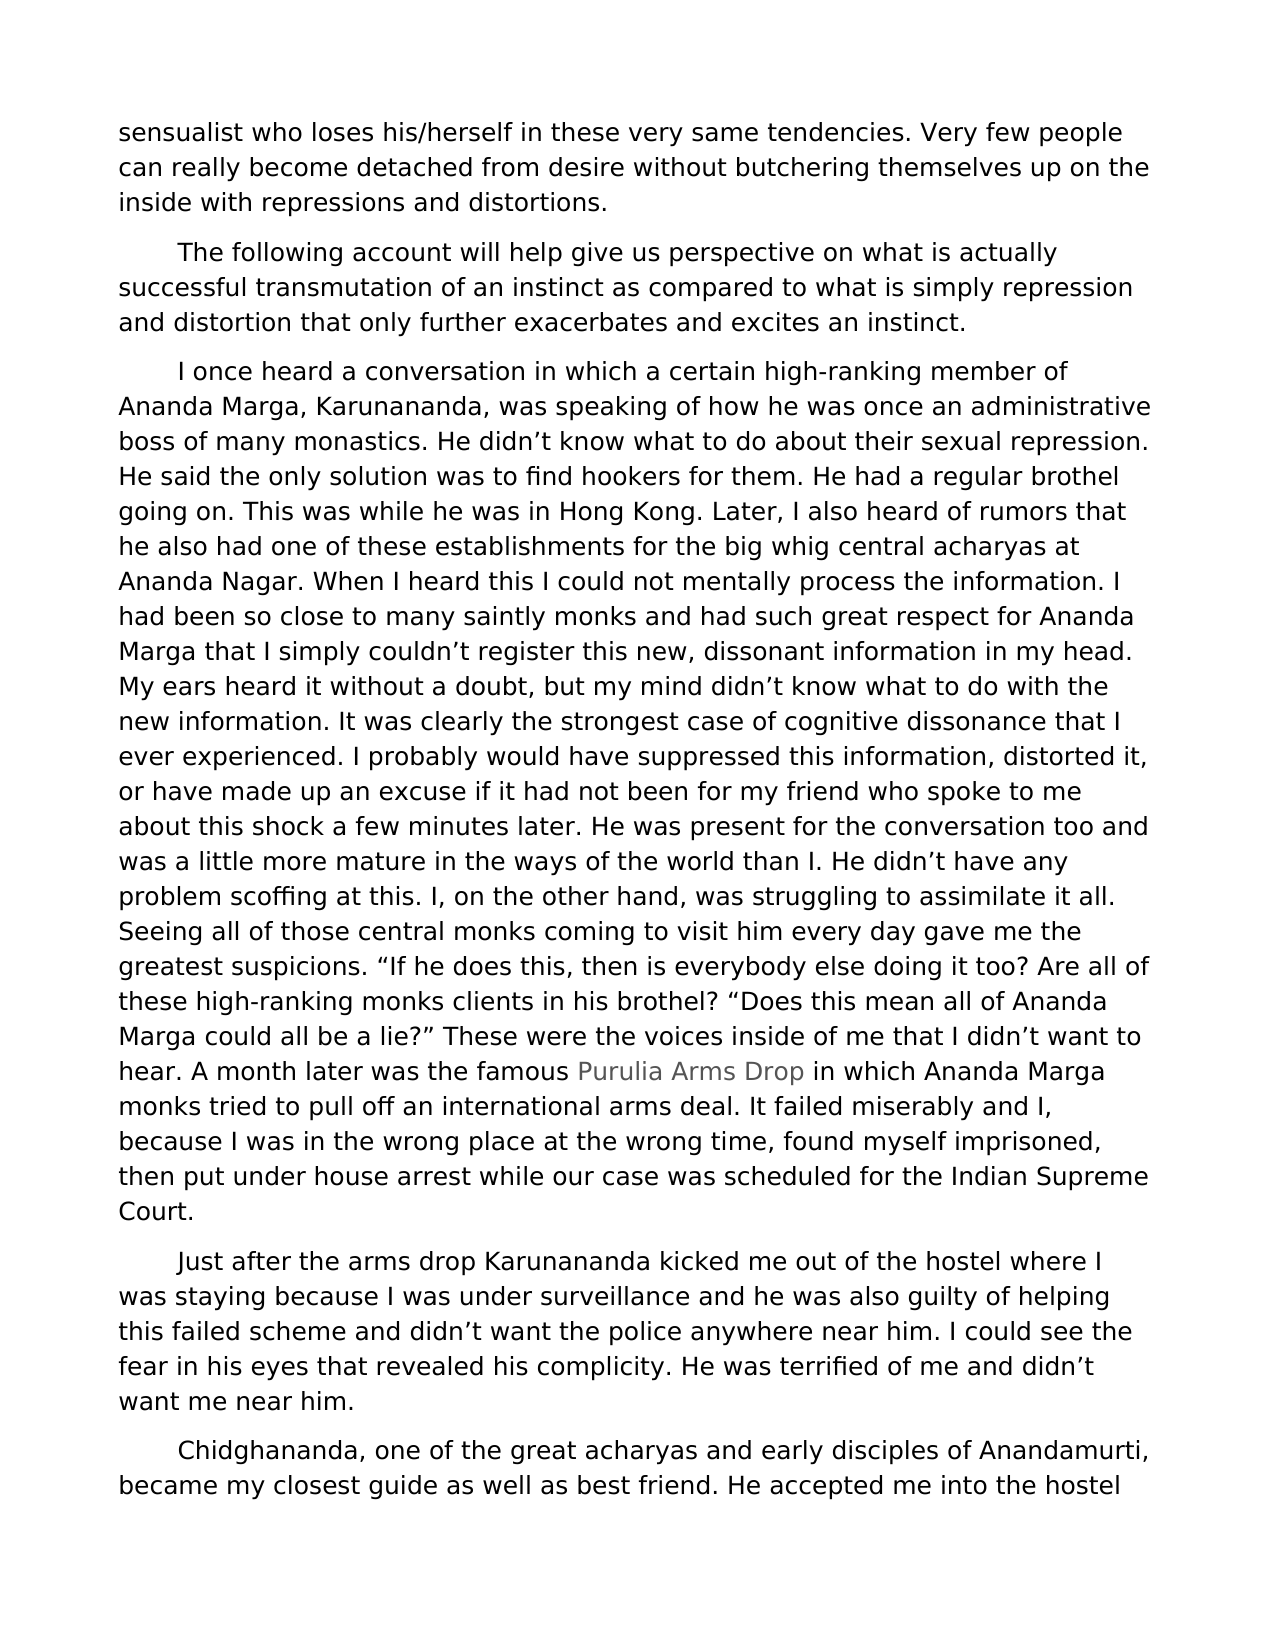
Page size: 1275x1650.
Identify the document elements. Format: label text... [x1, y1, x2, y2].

text The following account will help give us perspective on what is actually successful transmutation of an instinct as compared to what is simply repression and distortion that only further exacerbates and excites an instinct. [118, 238, 1157, 337]
text I once heard a conversation in which a certain high-ranking member of Ananda Marga, Karunananda, was speaking of how he was once an administrative boss of many monastics. He didn’t know what to do about their sexual repression. He said the only solution was to find hookers for them. He had a regular brothel going on. This was while he was in Hong Kong. Later, I also heard of rumors that he also had one of these establishments for the big whig central acharyas at Ananda Nagar. When I heard this I could not mentally process the information. I had been so close to many saintly monks and had such great respect for Ananda Marga that I simply couldn’t register this new, dissonant information in my head. My ears heard it without a doubt, but my mind didn’t know what to do with the new information. It was clearly the strongest case of cognitive dissonance that I ever experienced. I probably would have suppressed this information, distorted it, or have made up an excuse if it had not been for my friend who spoke to me about this shock a few minutes later. He was present for the conversation too and was a little more mature in the ways of the world than I. He didn’t have any problem scoffing at this. I, on the other hand, was struggling to assimilate it all. Seeing all of those central monks coming to visit him every day gave me the greatest suspicions. “If he does this, then is everybody else doing it too? Are all of these high-ranking monks clients in his brothel? “Does this mean all of Ananda Marga could all be a lie?” These were the voices inside of me that I didn’t want to hear. A month later was the famous Purulia Arms Drop in which Ananda Marga monks tried to pull off an international arms deal. It failed miserably and I, because I was in the wrong place at the wrong time, found myself imprisoned, then put under house arrest while our case was scheduled for the Indian Supreme Court. [118, 357, 1157, 1226]
text sensualist who loses his/herself in these very same tendencies. Very few people can really become detached from desire without butchering themselves up on the inside with repressions and distortions. [118, 118, 1157, 217]
text Chidghananda, one of the great acharyas and early disciples of Anandamurti, became my closest guide as well as best friend. He accepted me into the hostel [118, 1436, 1157, 1501]
text Just after the arms drop Karunananda kicked me out of the hostel where I was staying because I was under surveillance and he was also guilty of helping this failed scheme and didn’t want the police anywhere near him. I could see the fear in his eyes that revealed his complicity. He was terrified of me and didn’t want me near him. [118, 1247, 1157, 1416]
